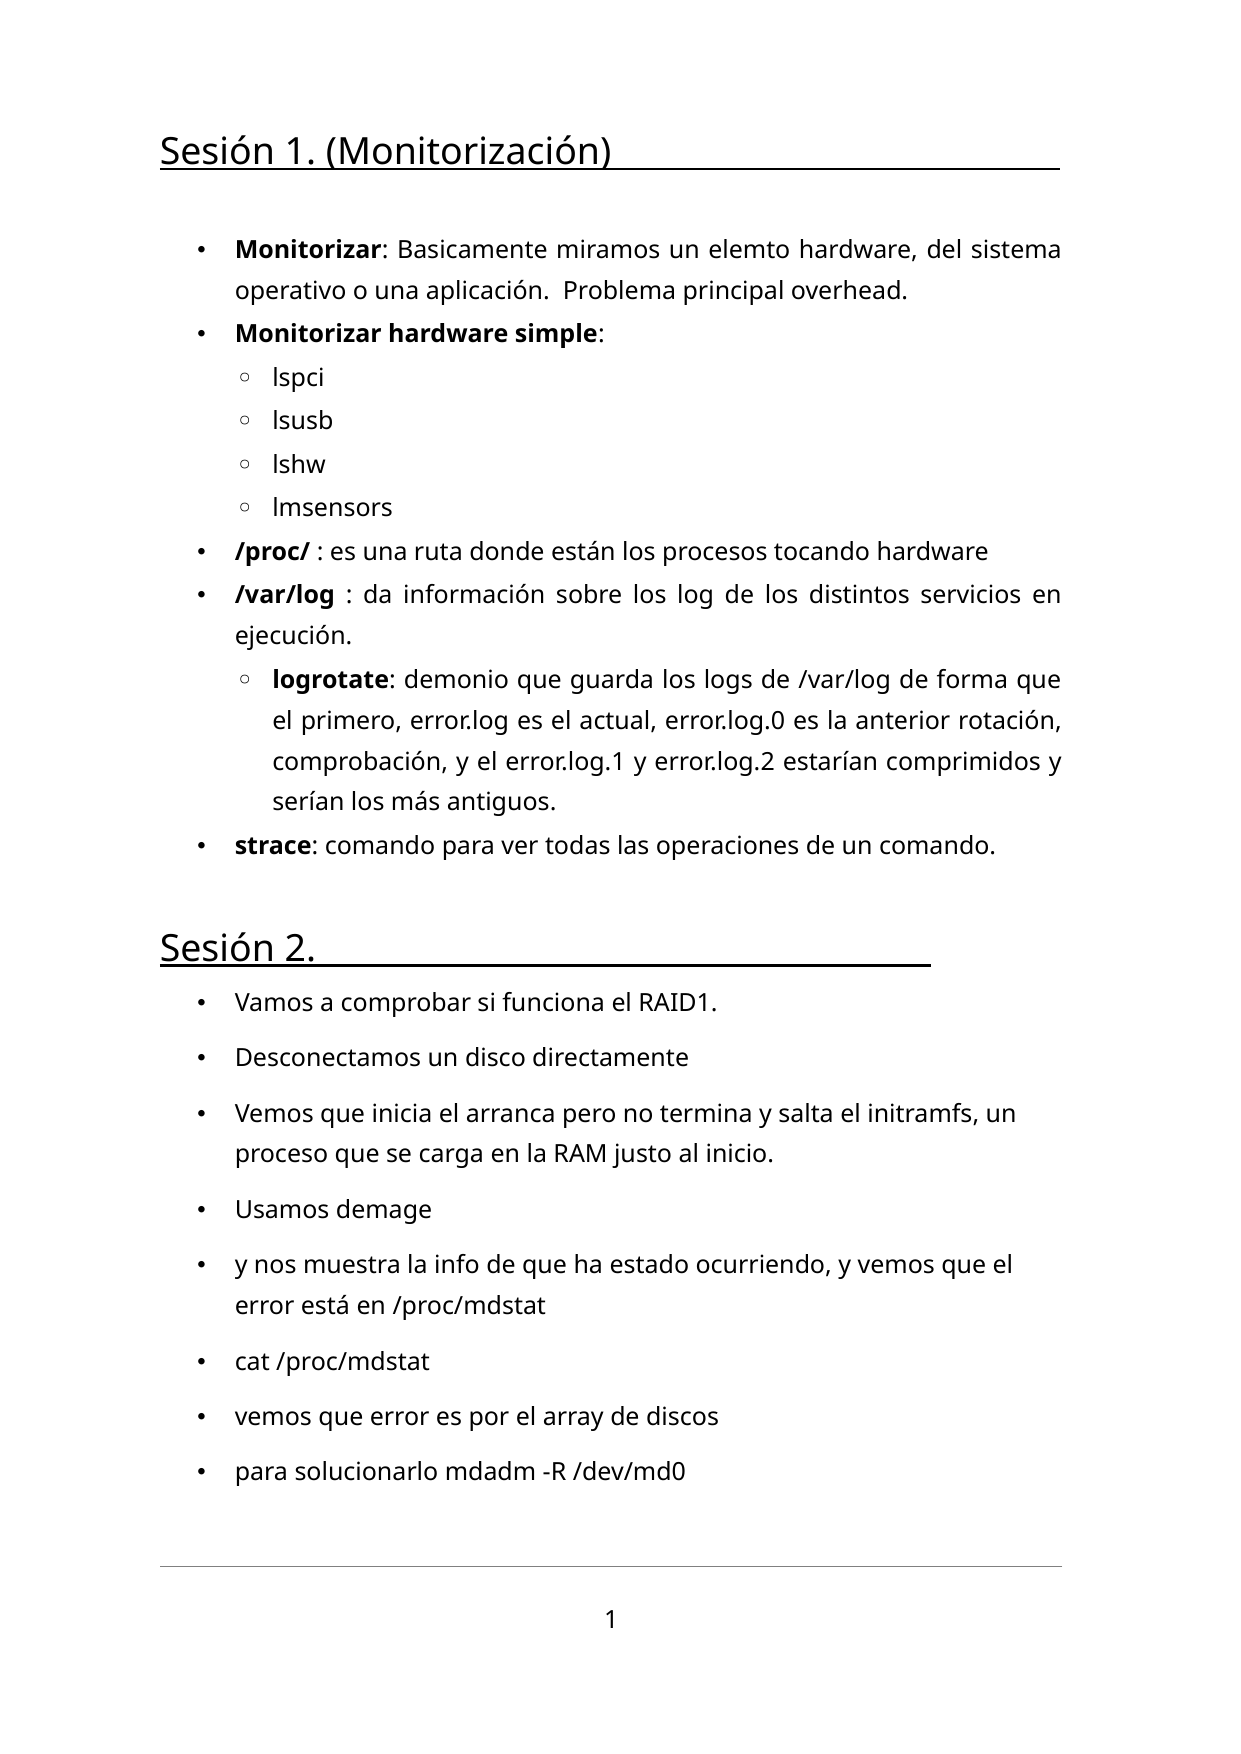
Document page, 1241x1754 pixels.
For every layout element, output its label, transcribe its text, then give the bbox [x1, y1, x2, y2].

list lshw [234, 446, 1062, 481]
list Vamos a comprobar si funciona el RAID1. [197, 984, 1062, 1018]
list vemos que error es por el array de discos [197, 1398, 1062, 1433]
list lmsensors [234, 490, 1062, 524]
list Monitorizar: Basicamente miramos un elemto hardware, del sistema operativo o una aplicación. Problema principal overhead. [197, 231, 1062, 306]
list lspci [234, 359, 1062, 393]
list Vemos que inicia el arranca pero no termina y salta el initramfs, un proceso que se carga en la RAM justo al inicio. [197, 1095, 1062, 1170]
list logrotate: demonio que guarda los logs de /var/log de forma que el primero, error.log es el actual, error.log.0 es la anterior rotación, comprobación, y el error.log.1 y error.log.2 estarían comprimidos y serían los más antiguos. [234, 661, 1062, 818]
subtitle Sesión 2. [159, 921, 1062, 972]
list /proc/ : es una ruta donde están los procesos tocando hardware [197, 533, 1062, 568]
subtitle Sesión 1. (Monitorización) [159, 124, 1062, 175]
list y nos muestra la info de que ha estado ocurriendo, y vemos que el error está en /proc/mdstat [197, 1247, 1062, 1322]
list Usamos demage [197, 1191, 1062, 1226]
list /var/log : da información sobre los log de los distintos servicios en ejecución. [197, 577, 1062, 652]
list cat /proc/mdstat [197, 1343, 1062, 1377]
list Desconectamos un disco directamente [197, 1040, 1062, 1074]
list para solucionarlo mdadm -R /dev/md0 [197, 1454, 1062, 1488]
list strace: comando para ver todas las operaciones de un comando. [197, 827, 1062, 862]
list Monitorizar hardware simple: [197, 316, 1062, 350]
list lsusb [234, 403, 1062, 437]
